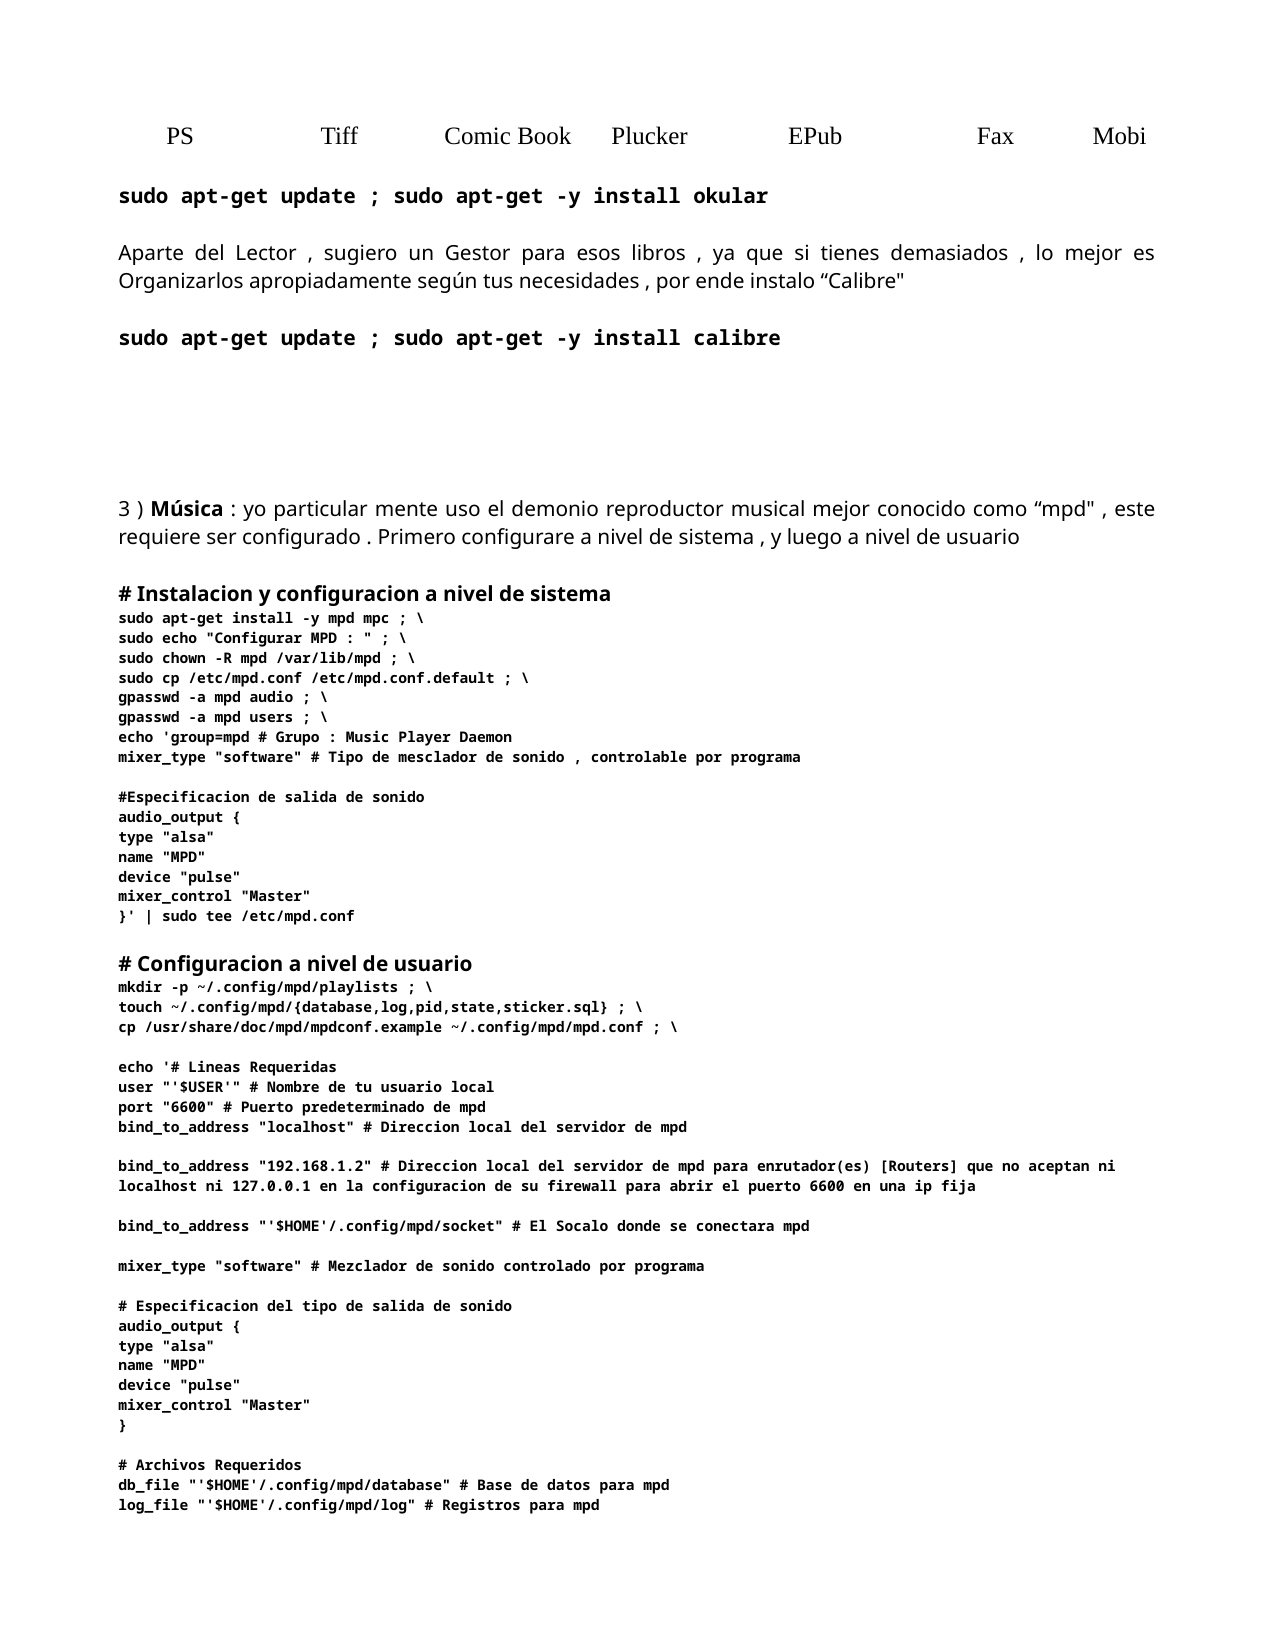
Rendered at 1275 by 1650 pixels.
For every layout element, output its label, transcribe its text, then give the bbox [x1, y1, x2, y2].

text echo '# Lineas Requeridas [118, 1057, 1157, 1077]
text bind_to_address "'$HOME'/.config/mpd/socket" # El Socalo donde se conectara mpd [118, 1216, 1157, 1236]
text db_file "'$HOME'/.config/mpd/database" # Base de datos para mpd [118, 1474, 1157, 1494]
text mixer_type "software" # Tipo de mesclador de sonido , controlable por programa [118, 747, 1157, 767]
text sudo apt-get install -y mpd mpc ; \ [118, 608, 1157, 628]
table_cell Plucker [579, 118, 720, 153]
text sudo apt-get update ; sudo apt-get -y install okular [118, 153, 1157, 209]
text mixer_control "Master" [118, 1395, 1157, 1415]
text audio_output { [118, 807, 1157, 827]
text # Instalacion y configuracion a nivel de sistema [118, 579, 1157, 608]
text sudo apt-get update ; sudo apt-get -y install calibre [118, 323, 1157, 352]
table_cell Comic Book [437, 118, 578, 153]
table_cell Mobi [1081, 118, 1157, 153]
text mixer_control "Master" [118, 886, 1157, 906]
text Aparte del Lector , sugiero un Gestor para esos libros , ya que si tienes demasiados , lo mejor es Organizarlos apropiadamente según tus necesidades , por ende instalo “Calibre" [118, 238, 1157, 295]
text bind_to_address "192.168.1.2" # Direccion local del servidor de mpd para enrutador(es) [Routers] que no aceptan ni localhost ni 127.0.0.1 en la configuracion de su firewall para abrir el puerto 6600 en una ip fija [118, 1156, 1157, 1196]
text }' | sudo tee /etc/mpd.conf [118, 906, 1157, 926]
text bind_to_address "localhost" # Direccion local del servidor de mpd [118, 1116, 1157, 1136]
table_cell PS [118, 118, 242, 153]
text mkdir -p ~/.config/mpd/playlists ; \ [118, 977, 1157, 997]
text sudo cp /etc/mpd.conf /etc/mpd.conf.default ; \ [118, 667, 1157, 687]
text name "MPD" [118, 1355, 1157, 1375]
text # Configuracion a nivel de usuario [118, 949, 1157, 977]
text touch ~/.config/mpd/{database,log,pid,state,sticker.sql} ; \ [118, 997, 1157, 1017]
text sudo chown -R mpd /var/lib/mpd ; \ [118, 647, 1157, 667]
table_cell Tiff [242, 118, 437, 153]
text # Especificacion del tipo de salida de sonido [118, 1296, 1157, 1315]
text log_file "'$HOME'/.config/mpd/log" # Registros para mpd [118, 1494, 1157, 1514]
text gpasswd -a mpd audio ; \ [118, 687, 1157, 707]
text type "alsa" [118, 827, 1157, 846]
text #Especificacion de salida de sonido [118, 787, 1157, 807]
text user "'$USER'" # Nombre de tu usuario local [118, 1077, 1157, 1097]
text sudo echo "Configurar MPD : " ; \ [118, 628, 1157, 647]
text audio_output { [118, 1315, 1157, 1335]
text type "alsa" [118, 1335, 1157, 1355]
text 3 ) Música : yo particular mente uso el demonio reproductor musical mejor conocido como “mpd" , este requiere ser configurado . Primero configurare a nivel de sistema , y luego a nivel de usuario [118, 494, 1157, 551]
text echo 'group=mpd # Grupo : Music Player Daemon [118, 727, 1157, 747]
text mixer_type "software" # Mezclador de sonido controlado por programa [118, 1256, 1157, 1276]
text cp /usr/share/doc/mpd/mpdconf.example ~/.config/mpd/mpd.conf ; \ [118, 1017, 1157, 1037]
table_cell Fax [910, 118, 1081, 153]
text device "pulse" [118, 1375, 1157, 1395]
text # Archivos Requeridos [118, 1455, 1157, 1474]
text device "pulse" [118, 866, 1157, 886]
text port "6600" # Puerto predeterminado de mpd [118, 1097, 1157, 1116]
text } [118, 1415, 1157, 1435]
text name "MPD" [118, 846, 1157, 866]
table_cell EPub [720, 118, 910, 153]
text gpasswd -a mpd users ; \ [118, 707, 1157, 727]
